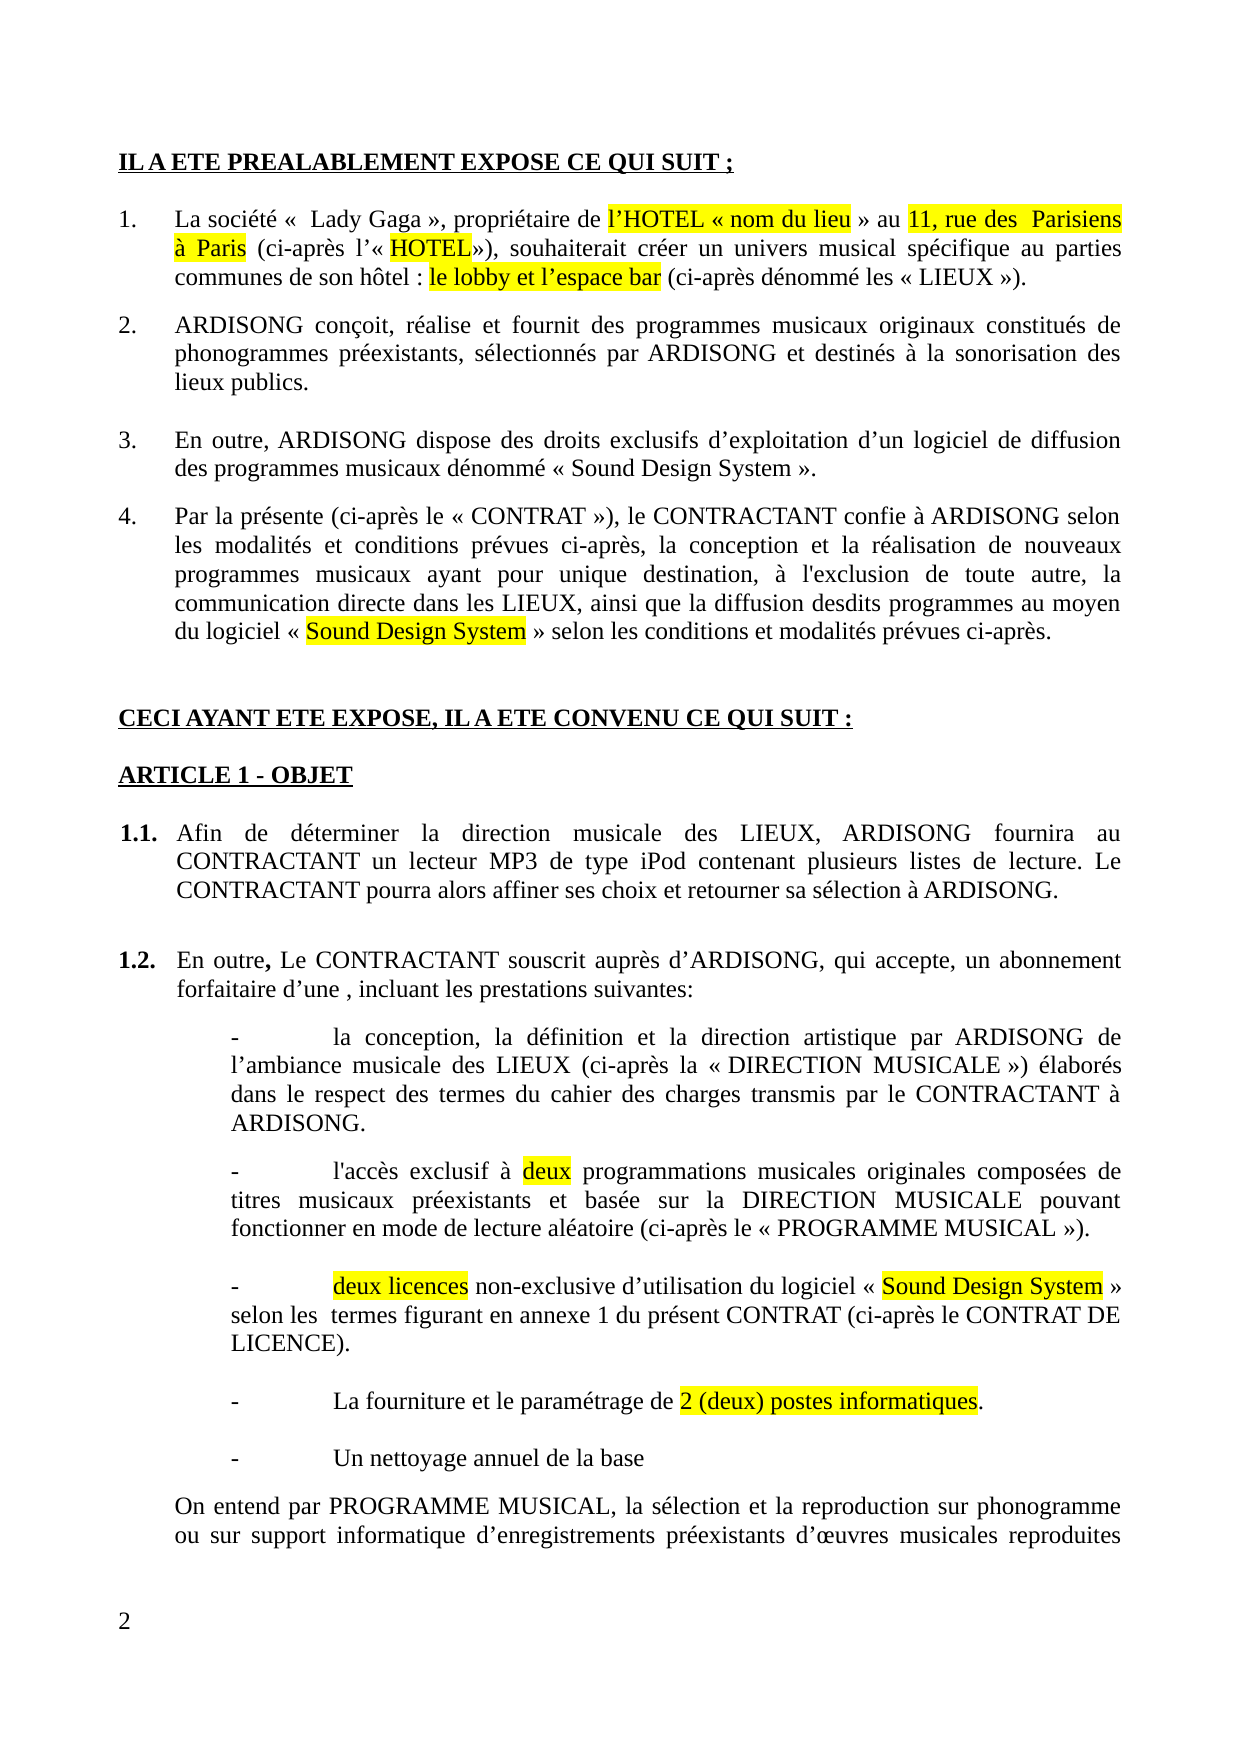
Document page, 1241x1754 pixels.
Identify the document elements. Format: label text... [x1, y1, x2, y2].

text CECI AYANT ETE EXPOSE, IL A ETE CONVENU CE QUI SUIT : [118, 703, 1122, 731]
list l'accès exclusif à deux programmations musicales originales composées de titres musicaux préexistants et basée sur la DIRECTION MUSICALE pouvant fonctionner en mode de lecture aléatoire (ci-après le « PROGRAMME MUSICAL »). [231, 1156, 1122, 1242]
list deux licences non-exclusive d’utilisation du logiciel « Sound Design System » selon les termes figurant en annexe 1 du présent CONTRAT (ci-après le CONTRAT DE LICENCE). [231, 1271, 1122, 1357]
text On entend par PROGRAMME MUSICAL, la sélection et la reproduction sur phonogramme ou sur support informatique d’enregistrements préexistants d’œuvres musicales reproduites [174, 1491, 1122, 1549]
text 1. La société « Lady Gaga », propriétaire de l’HOTEL « nom du lieu » au 11, rue des Parisiens à Paris (ci-après l’« HOTEL»), souhaiterait créer un univers musical spécifique au parties communes de son hôtel : le lobby et l’espace bar (ci-après dénommé les « LIEUX »). [118, 204, 1122, 291]
list la conception, la définition et la direction artistique par ARDISONG de l’ambiance musicale des LIEUX (ci-après la « DIRECTION MUSICALE ») élaborés dans le respect des termes du cahier des charges transmis par le CONTRACTANT à ARDISONG. [231, 1022, 1122, 1137]
list Afin de déterminer la direction musicale des LIEUX, ARDISONG fournira au CONTRACTANT un lecteur MP3 de type iPod contenant plusieurs listes de lecture. Le CONTRACTANT pourra alors affiner ses choix et retourner sa sélection à ARDISONG. [120, 818, 1122, 904]
list La fourniture et le paramétrage de 2 (deux) postes informatiques. [231, 1386, 1122, 1415]
text 3. En outre, ARDISONG dispose des droits exclusifs d’exploitation d’un logiciel de diffusion des programmes musicaux dénommé « Sound Design System ». [118, 425, 1122, 482]
text 2. ARDISONG conçoit, réalise et fournit des programmes musicaux originaux constitués de phonogrammes préexistants, sélectionnés par ARDISONG et destinés à la sonorisation des lieux publics. [118, 310, 1122, 396]
text IL A ETE PREALABLEMENT EXPOSE CE QUI SUIT ; [118, 147, 1122, 176]
list Un nettoyage annuel de la base [231, 1443, 1122, 1472]
text ARTICLE 1 - OBJET [118, 760, 1122, 789]
text 1.2. En outre, Le CONTRACTANT souscrit auprès d’ARDISONG, qui accepte, un abonnement forfaitaire d’une , incluant les prestations suivantes: [118, 945, 1122, 1003]
text 4. Par la présente (ci-après le « CONTRAT »), le CONTRACTANT confie à ARDISONG selon les modalités et conditions prévues ci-après, la conception et la réalisation de nouveaux programmes musicaux ayant pour unique destination, à l'exclusion de toute autre, la communication directe dans les LIEUX, ainsi que la diffusion desdits programmes au moyen du logiciel « Sound Design System » selon les conditions et modalités prévues ci-après. [118, 501, 1122, 645]
